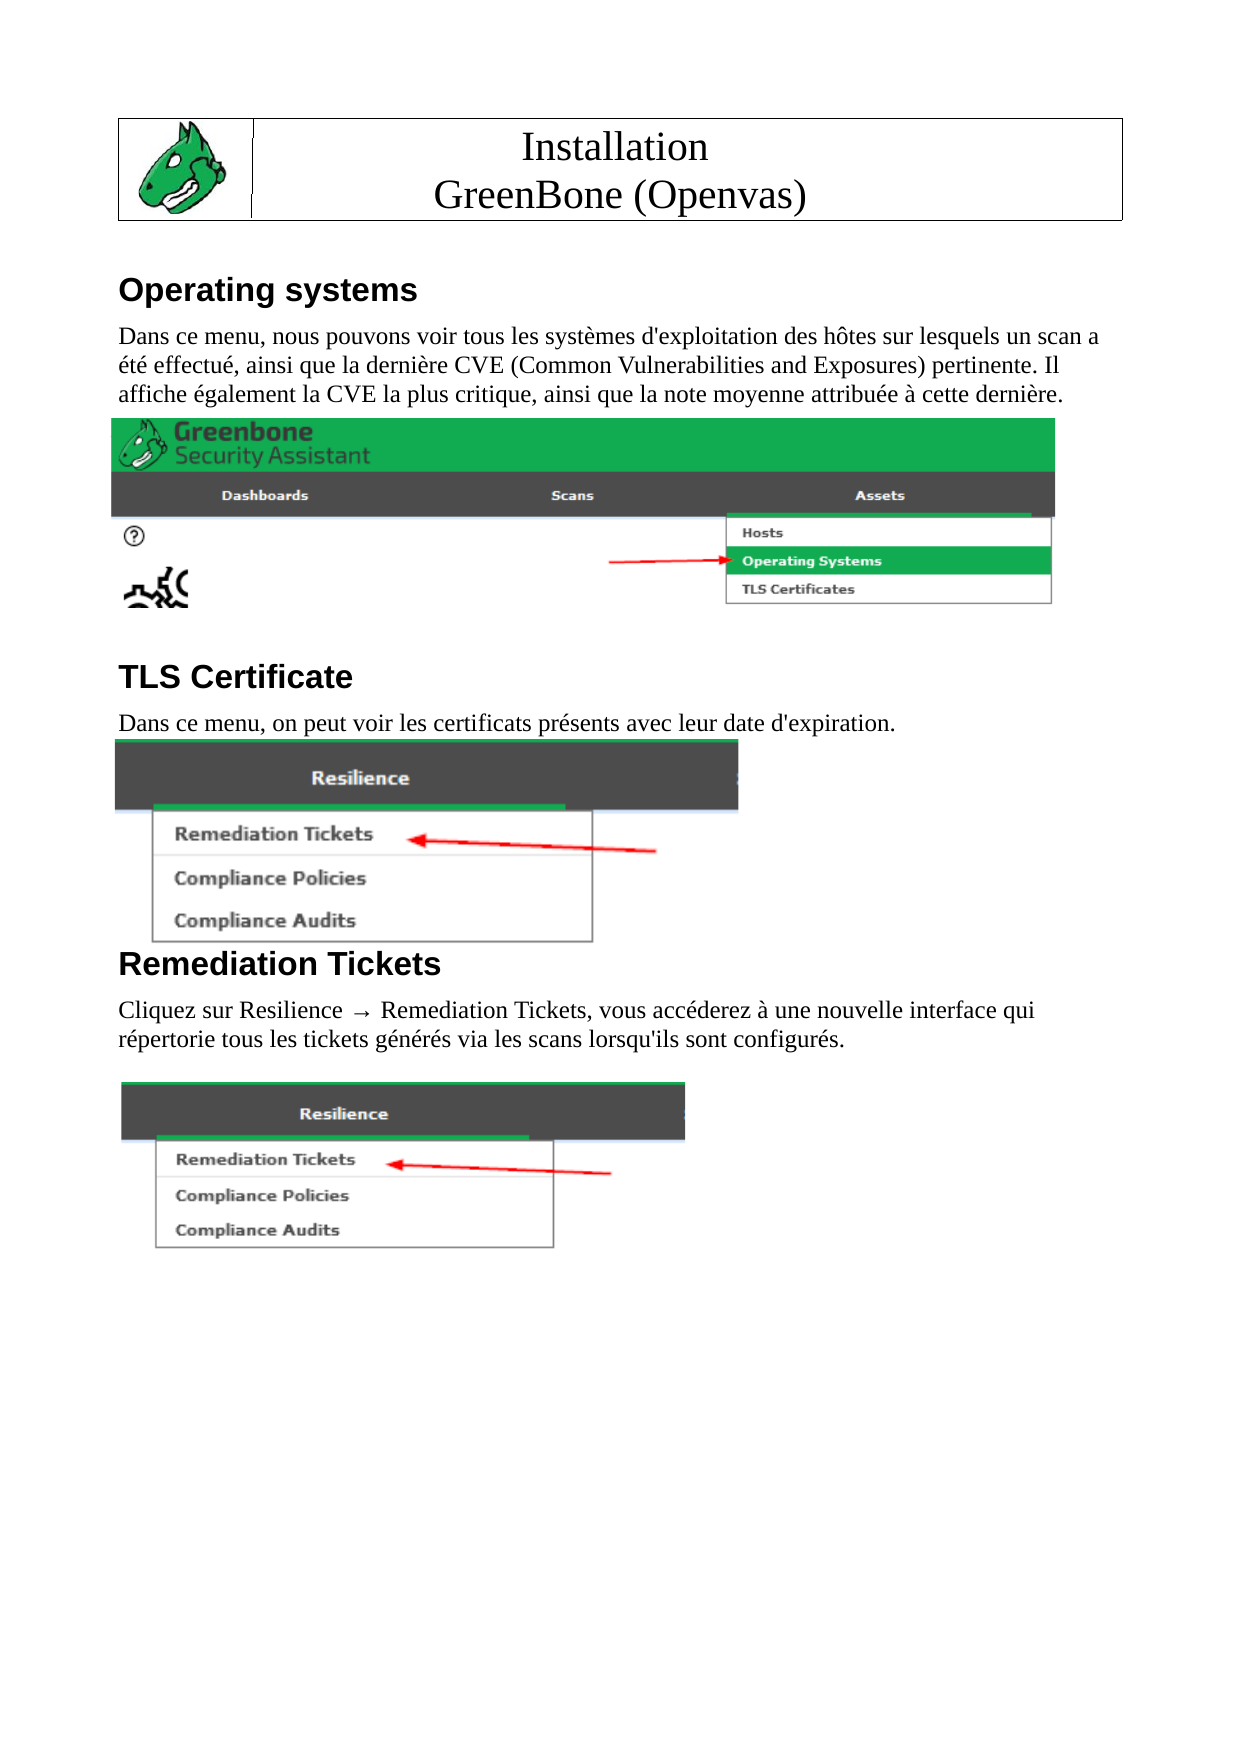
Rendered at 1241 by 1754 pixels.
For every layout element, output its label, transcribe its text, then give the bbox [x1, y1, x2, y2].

subtitle TLS Certificate [118, 657, 1122, 696]
picture [110, 418, 1056, 608]
picture [121, 1082, 686, 1250]
text Dans ce menu, on peut voir les certificats présents avec leur date d'expiration. [118, 708, 1122, 737]
picture [114, 739, 739, 945]
picture [138, 121, 237, 214]
subtitle Remediation Tickets [118, 758, 1122, 983]
text Dans ce menu, nous pouvons voir tous les systèmes d'exploitation des hôtes sur lesquels un scan a été effectué, ainsi que la dernière CVE (Common Vulnerabilities and Exposures) pertinente. Il affiche également la CVE la plus critique, ainsi que la note moyenne attribuée à cette dernière. [118, 321, 1122, 407]
subtitle Operating systems [118, 270, 1122, 309]
text Cliquez sur Resilience → Remediation Tickets, vous accéderez à une nouvelle interface qui répertorie tous les tickets générés via les scans lorsqu'ils sont configurés. [118, 995, 1122, 1053]
